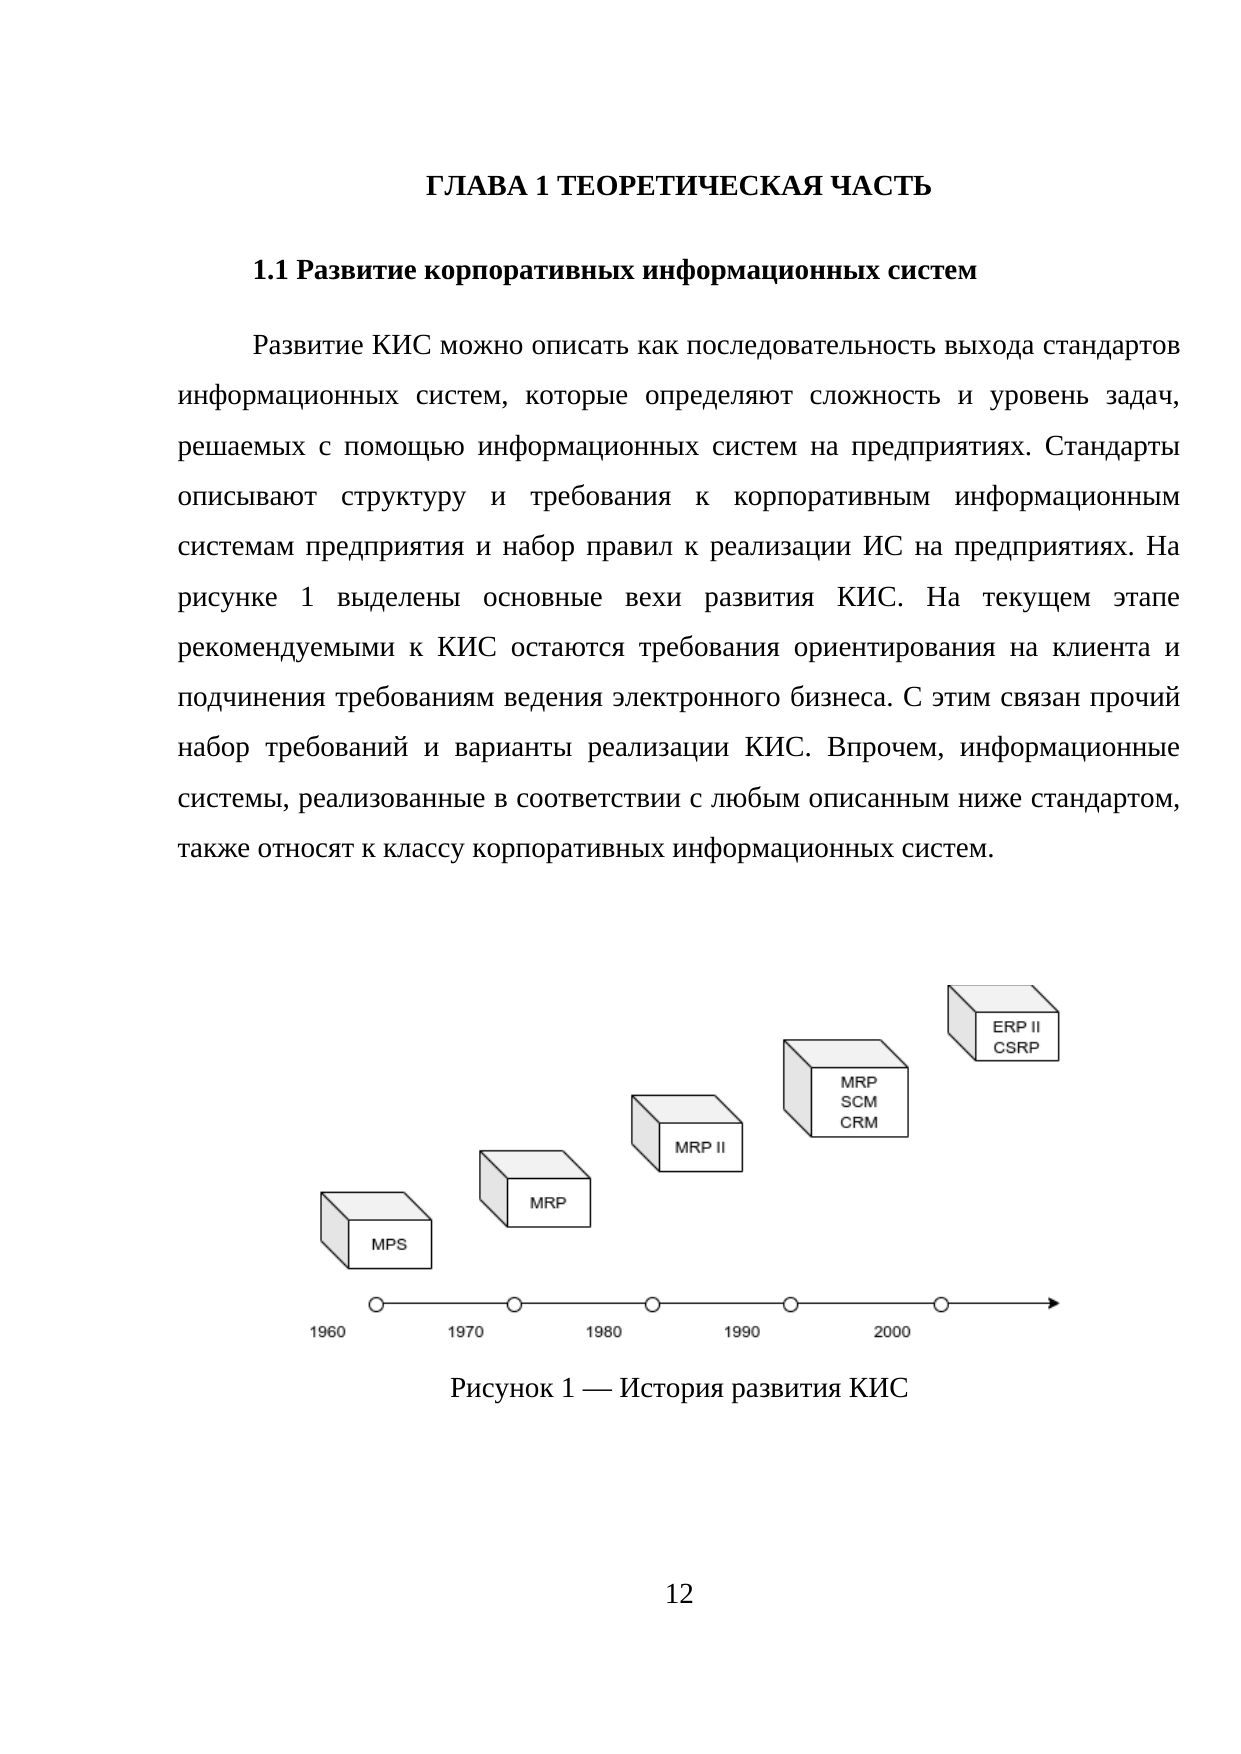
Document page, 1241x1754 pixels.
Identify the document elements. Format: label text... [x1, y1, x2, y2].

subtitle 1.1 Развитие корпоративных информационных систем [252, 252, 1181, 285]
text Рисунок 1 — История развития КИС [287, 1354, 1072, 1404]
text Развитие КИС можно описать как последовательность выхода стандартов информационных систем, которые определяют сложность и уровень задач, решаемых с помощью информационных систем на предприятиях. Стандарты описывают структуру и требования к корпоративным информационным системам предприятия и набор правил к реализации ИС на предприятиях. На рисунке 1 выделены основные вехи развития КИС. На текущем этапе рекомендуемыми к КИС остаются требования ориентирования на клиента и подчинения требованиям ведения электронного бизнеса. С этим связан прочий набор требований и варианты реализации КИС. Впрочем, информационные системы, реализованные в соответствии с любым описанным ниже стандартом, также относят к классу корпоративных информационных систем. [177, 327, 1181, 864]
picture [286, 985, 1072, 1354]
subtitle ГЛАВА 1 ТЕОРЕТИЧЕСКАЯ ЧАСТЬ [177, 168, 1181, 202]
